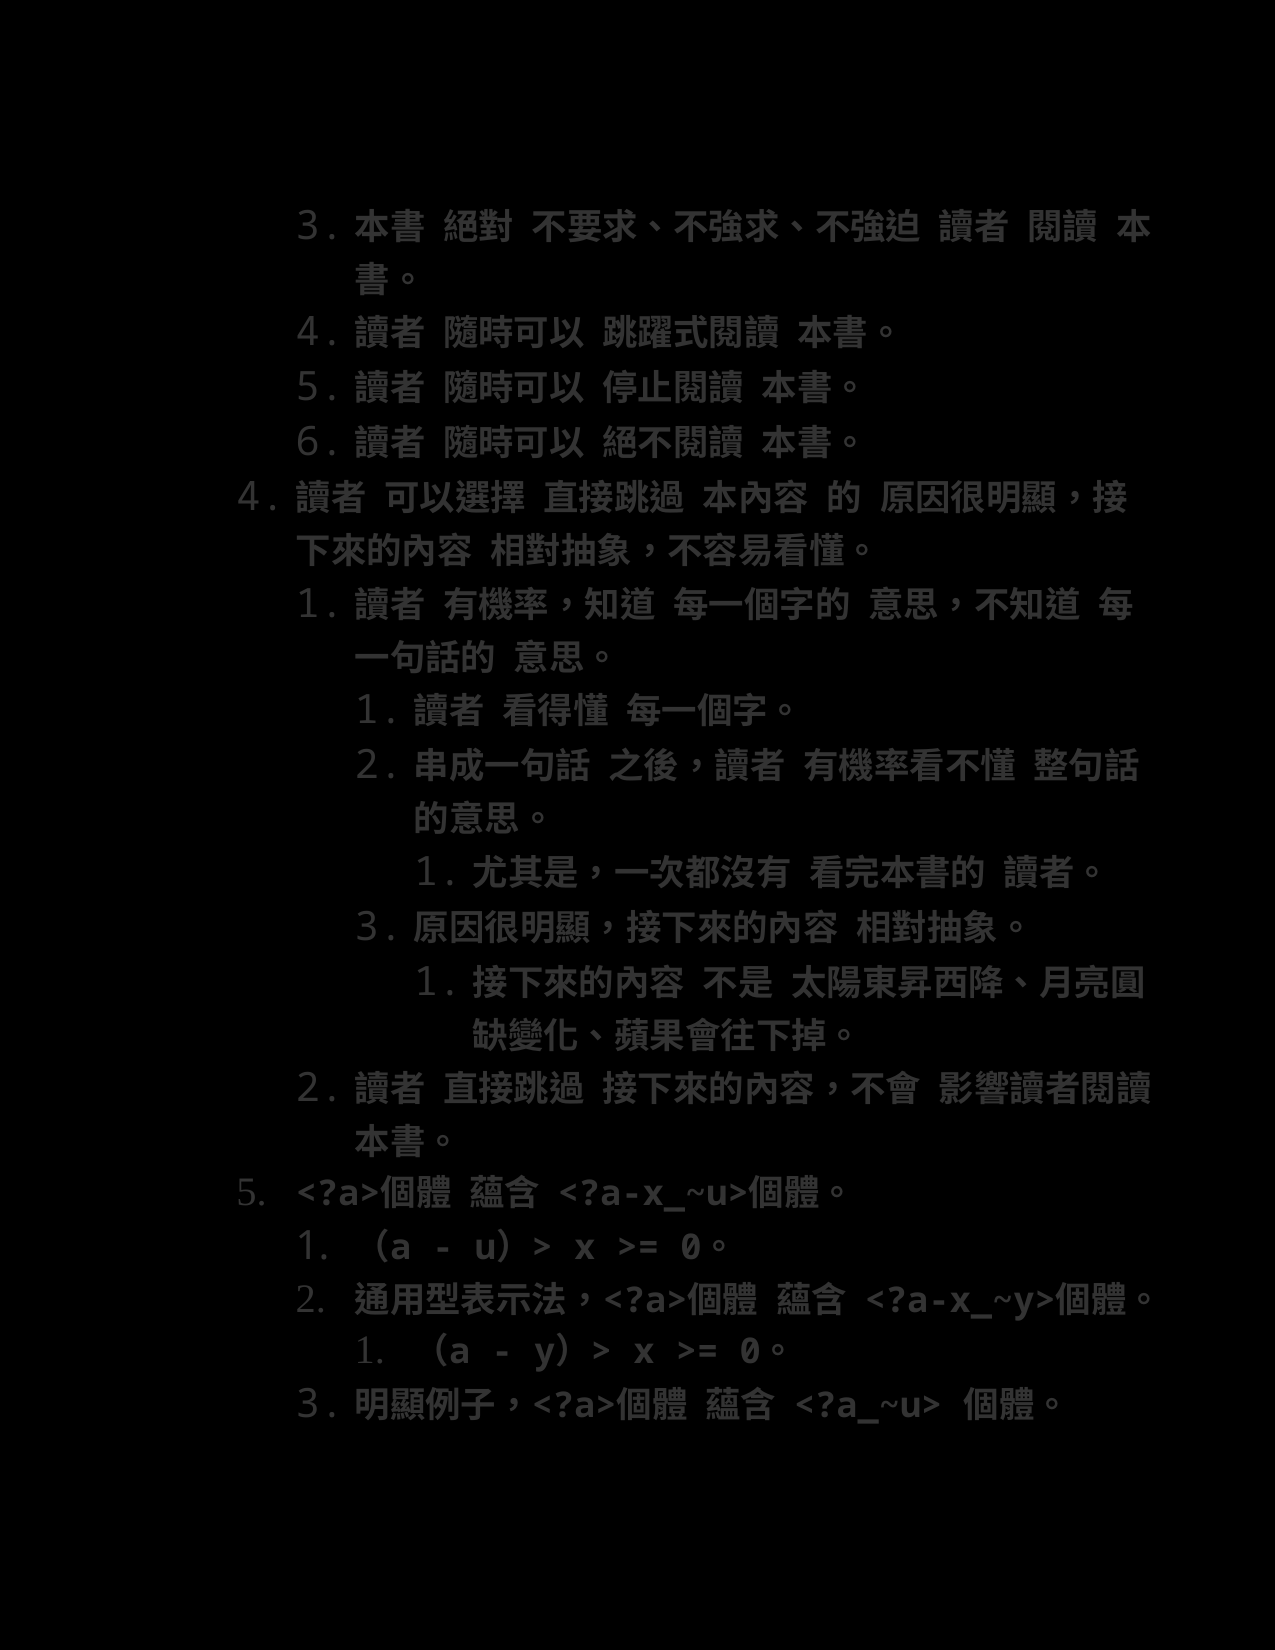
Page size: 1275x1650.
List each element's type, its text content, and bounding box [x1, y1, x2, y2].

list 讀者 隨時可以 跳躍式閱讀 本書。 [295, 302, 1157, 357]
list 接下來的內容 不是 太陽東昇西降、月亮圓缺變化、蘋果會往下掉。 [413, 952, 1157, 1058]
list 尤其是，一次都沒有 看完本書的 讀者。 [413, 842, 1157, 897]
list 本書 絕對 不要求、不強求、不強迫 讀者 閱讀 本書。 [295, 196, 1157, 302]
list 讀者 看得懂 每一個字。 [354, 680, 1157, 735]
list 讀者 隨時可以 停止閱讀 本書。 [295, 357, 1157, 412]
list 原因很明顯，接下來的內容 相對抽象。 [354, 897, 1157, 952]
list （a - u）> x >= 0。 [295, 1216, 1157, 1271]
list 讀者 有機率，知道 每一個字的 意思，不知道 每一句話的 意思。 [295, 574, 1157, 680]
list 讀者 直接跳過 接下來的內容，不會 影響讀者閱讀 本書。 [295, 1058, 1157, 1164]
list 明顯例子，<?a>個體 蘊含 <?a_~u> 個體。 [295, 1374, 1157, 1429]
list <?a>個體 蘊含 <?a-x_~u>個體。 [236, 1164, 1157, 1216]
list （a - y）> x >= 0。 [354, 1322, 1157, 1374]
list 串成一句話 之後，讀者 有機率看不懂 整句話的意思。 [354, 735, 1157, 842]
list 讀者 可以選擇 直接跳過 本內容 的 原因很明顯，接下來的內容 相對抽象，不容易看懂。 [236, 467, 1157, 574]
list 通用型表示法，<?a>個體 蘊含 <?a-x_~y>個體。 [295, 1271, 1157, 1322]
list 讀者 隨時可以 絕不閱讀 本書。 [295, 412, 1157, 467]
